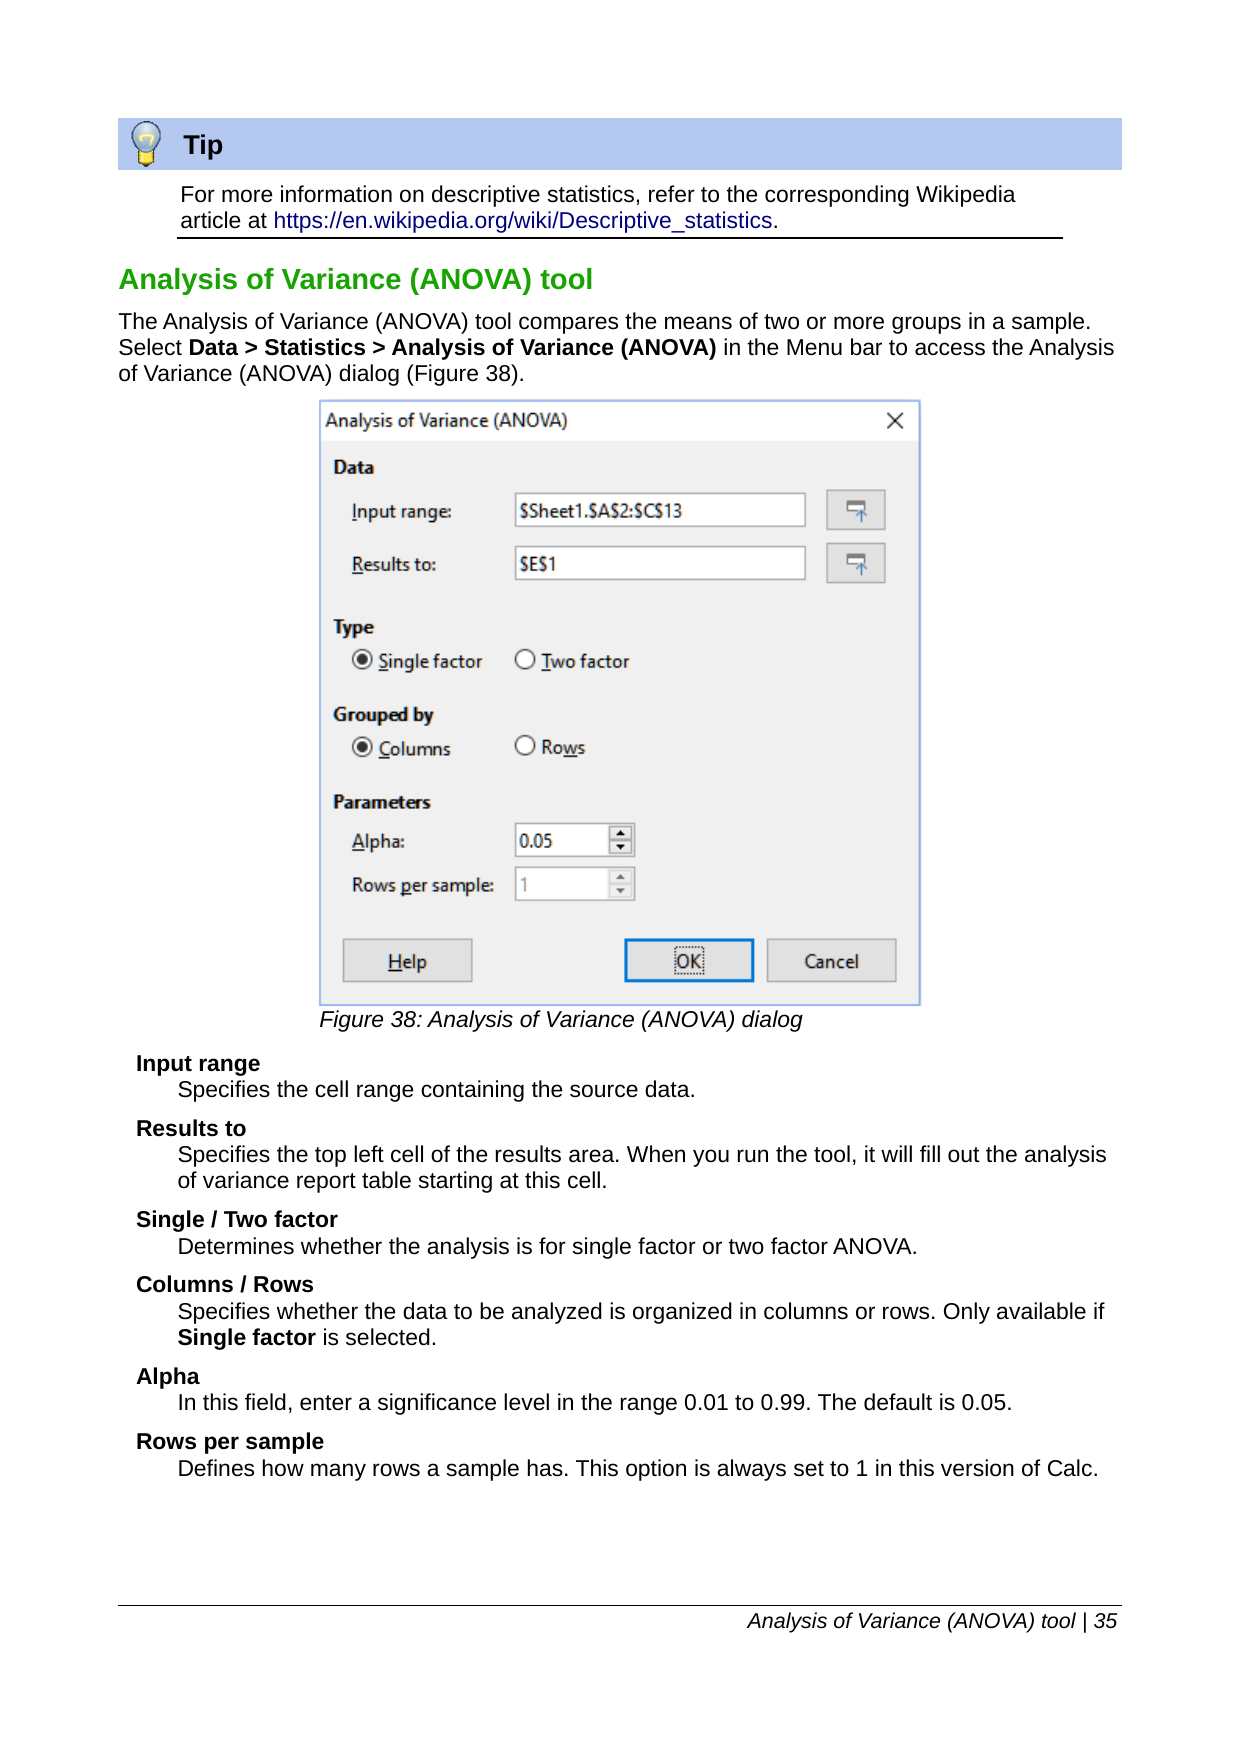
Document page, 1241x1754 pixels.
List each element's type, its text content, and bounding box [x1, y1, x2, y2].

text Alpha [136, 1363, 1122, 1389]
text Defines how many rows a sample has. This option is always set to 1 in this version of Calc. [177, 1454, 1122, 1481]
text Determines whether the analysis is for single factor or two factor ANOVA. [177, 1233, 1122, 1259]
text Results to [136, 1115, 1122, 1141]
subtitle Analysis of Variance (ANOVA) tool [118, 262, 1122, 296]
text Input range [136, 1049, 1122, 1076]
text Specifies the cell range containing the source data. [177, 1076, 1122, 1102]
text For more information on descriptive statistics, refer to the corresponding Wikipedia article at https://en.wikipedia.org/wiki/Descriptive_statistics. [177, 178, 1063, 237]
text Rows per sample [136, 1428, 1122, 1454]
text Specifies the top left cell of the results area. When you run the tool, it will fill out the analysis of variance report table starting at this cell. [177, 1141, 1122, 1194]
picture [318, 399, 922, 1006]
text Single / Two factor [136, 1206, 1122, 1233]
text Figure 38: Analysis of Variance (ANOVA) dialog [319, 1006, 921, 1032]
text Specifies whether the data to be analyzed is organized in columns or rows. Only available if Single factor is selected. [177, 1298, 1122, 1351]
text The Analysis of Variance (ANOVA) tool compares the means of two or more groups in a sample. Select Data > Statistics > Analysis of Variance (ANOVA) in the Menu bar to access the Analysis of Variance (ANOVA) dialog (Figure 38). [118, 308, 1122, 387]
text Columns / Rows [136, 1271, 1122, 1298]
picture [119, 119, 170, 170]
subtitle Tip [118, 118, 1122, 170]
text In this field, enter a significance level in the range 0.01 to 0.99. The default is 0.05. [177, 1389, 1122, 1416]
